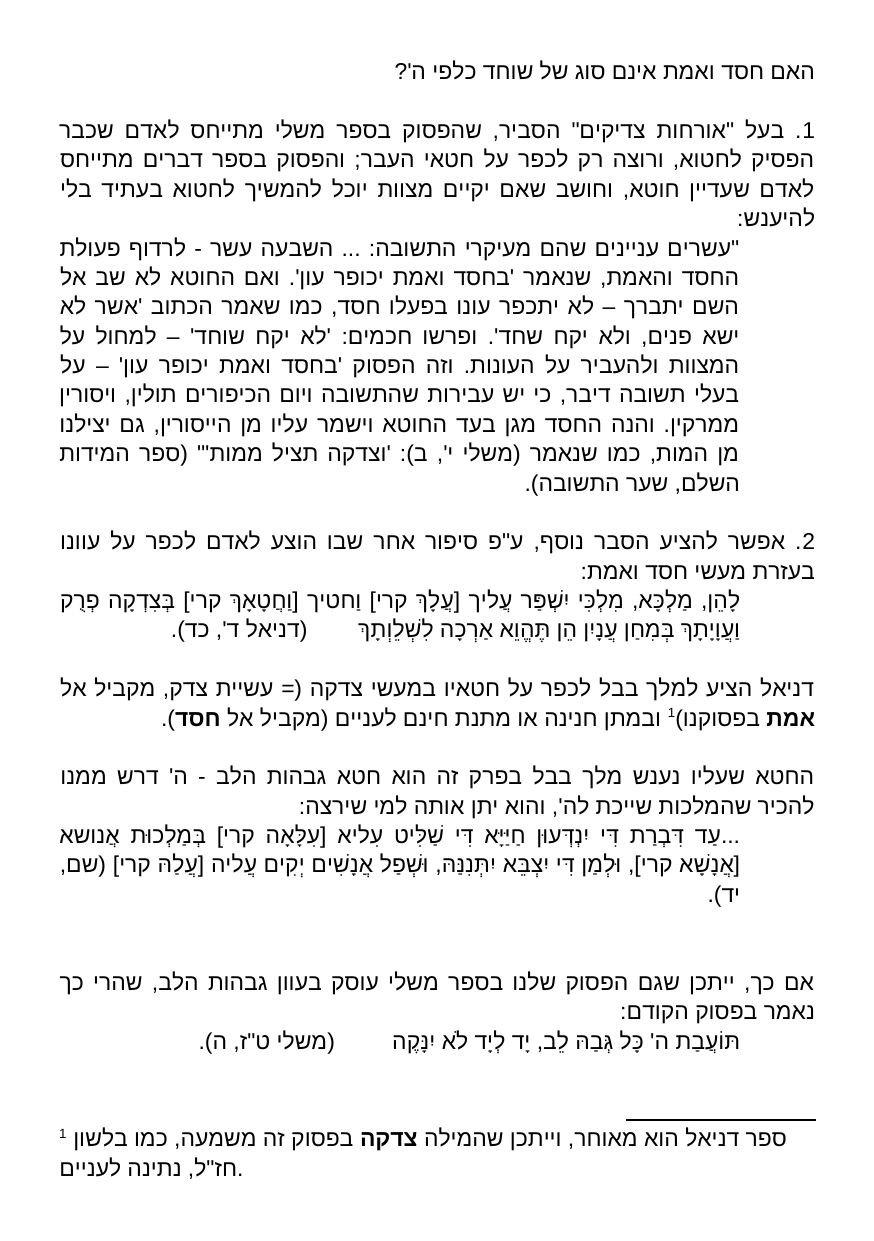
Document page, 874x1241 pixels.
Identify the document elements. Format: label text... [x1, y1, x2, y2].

text האם חסד ואמת אינם סוג של שוחד כלפי ה'? [59, 59, 815, 84]
text ספר דניאל הוא מאוחר, וייתכן שהמילה צדקה בפסוק זה משמעה, כמו בלשון חז"ל, נתינה לעניים. [59, 1126, 815, 1181]
text החטא שעליו נענש מלך בבל בפרק זה הוא חטא גבהות הלב - ה' דרש ממנו להכיר שהמלכות שייכת לה', והוא יתן אותה למי שירצה: [59, 764, 815, 819]
text 2. אפשר להציע הסבר נוסף, ע"פ סיפור אחר שבו הוצע לאדם לכפר על עוונו בעזרת מעשי חסד ואמת: [59, 529, 815, 584]
text אם כך, ייתכן שגם הפסוק שלנו בספר משלי עוסק בעוון גבהות הלב, שהרי כך נאמר בפסוק הקודם: [59, 969, 815, 1024]
text דניאל הציע למלך בבל לכפר על חטאיו במעשי צדקה (= עשיית צדק, מקביל אל אמת בפסוקנו) ובמתן חנינה או מתנת חינם לעניים (מקביל אל חסד). [59, 676, 815, 731]
text תּוֹעֲבַת ה' כָּל גְּבַהּ לֵב, יָד לְיָד לֹא יִנָּקֶה (משלי ט"ז, ה). [59, 1028, 740, 1054]
text ...עַד דִּבְרַת דִּי יִנְדְּעוּן חַיַּיָּא דִּי שַׁלִּיט עִליא [עִלָּאָה קרי] בְּמַלְכוּת אֲנושא [אֲנָשָׁא קרי], וּלְמַן דִּי יִצְבֵּא יִתְּנִנַּהּ, וּשְׁפַל אֲנָשִׁים יְקִים עֲליה [עֲלַהּ קרי] (שם, יד). [59, 823, 740, 907]
text לָהֵן, מַלְכָּא, מִלְכִּי יִשְׁפַּר עֲליך [עֲלָךְ קרי] וַחטיך [וַחֲטָאָךְ קרי] בְּצִדְקָה פְרֻק וַעֲוָיָתָךְ בְּמִחַן עֲנָיִן הֵן תֶּהֱוֵא אַרְכָה לִשְׁלֵוְתָךְ (דניאל ד', כד). [59, 588, 740, 643]
text "עשרים עניינים שהם מעיקרי התשובה: ... השבעה עשר - לרדוף פעולת החסד והאמת, שנאמר 'בחסד ואמת יכופר עון'. ואם החוטא לא שב אל השם יתברך – לא יתכפר עונו בפעלו חסד, כמו שאמר הכתוב 'אשר לא ישא פנים, ולא יקח שחד'. ופרשו חכמים: 'לא יקח שוחד' – למחול על המצוות ולהעביר על העונות. וזה הפסוק 'בחסד ואמת יכופר עון' – על בעלי תשובה דיבר, כי יש עבירות שהתשובה ויום הכיפורים תולין, ויסורין ממרקין. והנה החסד מגן בעד החוטא וישמר עליו מן הייסורין, גם יצילנו מן המות, כמו שנאמר (משלי י', ב): 'וצדקה תציל ממות'" (ספר המידות השלם, שער התשובה). [59, 235, 740, 496]
text 1. בעל "אורחות צדיקים" הסביר, שהפסוק בספר משלי מתייחס לאדם שכבר הפסיק לחטוא, ורוצה רק לכפר על חטאי העבר; והפסוק בספר דברים מתייחס לאדם שעדיין חוטא, וחושב שאם יקיים מצוות יוכל להמשיך לחטוא בעתיד בלי להיענש: [59, 118, 815, 231]
